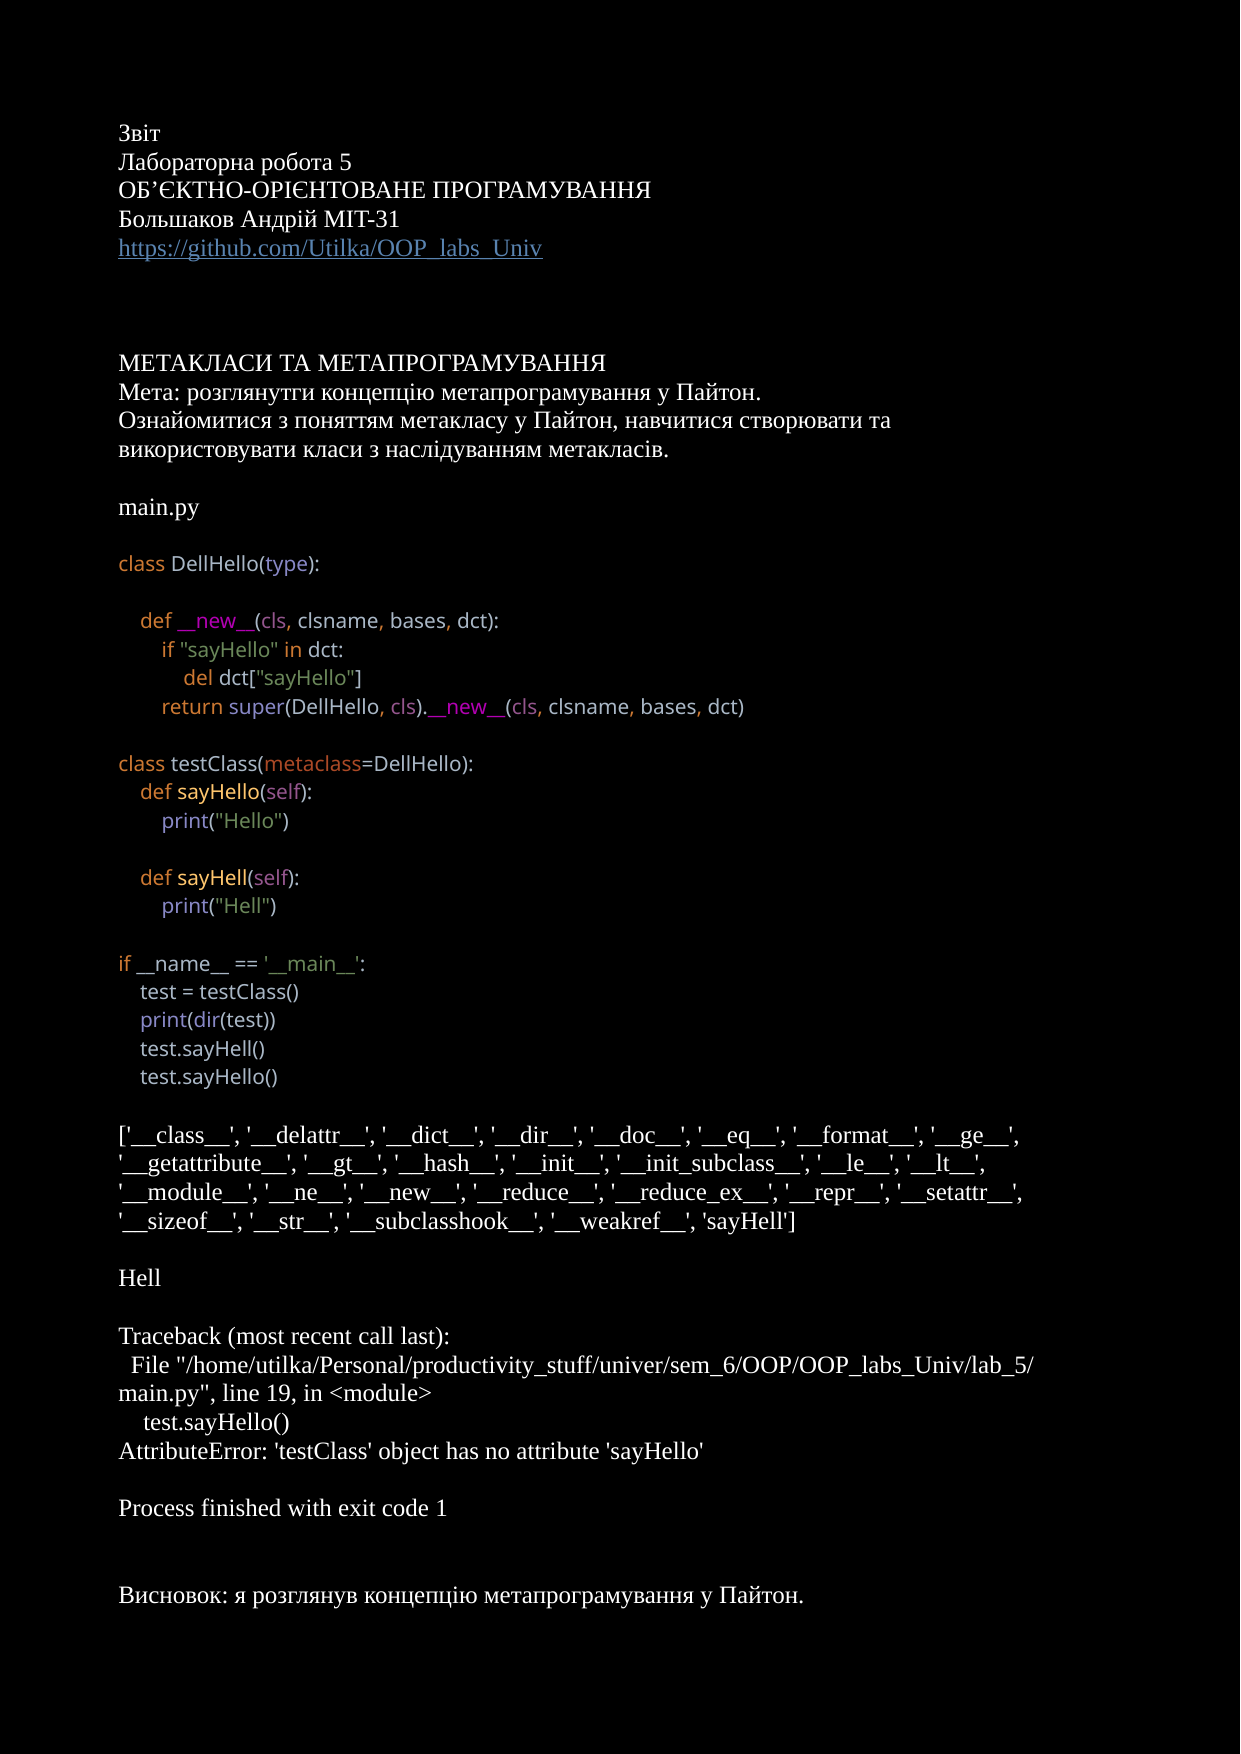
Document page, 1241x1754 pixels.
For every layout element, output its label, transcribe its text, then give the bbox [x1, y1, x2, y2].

text Висновок: я розглянув концепцію метапрограмування у Пайтон. [118, 1580, 1122, 1608]
text Звіт [118, 118, 1122, 147]
text використовувати класи з наслідуванням метакласів. [118, 434, 1122, 463]
text AttributeError: 'testClass' object has no attribute 'sayHello' [118, 1436, 1122, 1465]
text main.py [118, 492, 1122, 521]
text Ознайомитися з поняттям метакласу у Пайтон, навчитися створювати та [118, 406, 1122, 434]
text ОБ’ЄКТНО-ОРІЄНТОВАНЕ ПРОГРАМУВАННЯ [118, 176, 1122, 204]
text https://github.com/Utilka/OOP_labs_Univ [118, 233, 1122, 262]
text test.sayHello() [118, 1407, 1122, 1436]
text class DellHello(type): def __new__(cls, clsname, bases, dct): if "sayHello" in dct: del dct["sayHello"] return super(DellHello, cls).__new__(cls, clsname, bases, dct) class testClass(metaclass=DellHello): def sayHello(self): print("Hello") def sayHell(self): print("Hell") if __name__ == '__main__': test = testClass() print(dir(test)) test.sayHell() test.sayHello() [118, 549, 1122, 1120]
text Лабораторна робота 5 [118, 147, 1122, 176]
text Большаков Андрій MIT-31 [118, 204, 1122, 233]
text ['__class__', '__delattr__', '__dict__', '__dir__', '__doc__', '__eq__', '__format__', '__ge__', '__getattribute__', '__gt__', '__hash__', '__init__', '__init_subclass__', '__le__', '__lt__', '__module__', '__ne__', '__new__', '__reduce__', '__reduce_ex__', '__repr__', '__setattr__', '__sizeof__', '__str__', '__subclasshook__', '__weakref__', 'sayHell'] [118, 1120, 1122, 1235]
text МЕТАКЛАСИ ТА МЕТАПРОГРАМУВАННЯ [118, 348, 1122, 377]
text Hell [118, 1263, 1122, 1292]
text Traceback (most recent call last): [118, 1321, 1122, 1350]
text Мета: розглянутги концепцію метапрограмування у Пайтон. [118, 377, 1122, 406]
text File "/home/utilka/Personal/productivity_stuff/univer/sem_6/OOP/OOP_labs_Univ/lab_5/main.py", line 19, in <module> [118, 1350, 1122, 1407]
text Process finished with exit code 1 [118, 1493, 1122, 1522]
